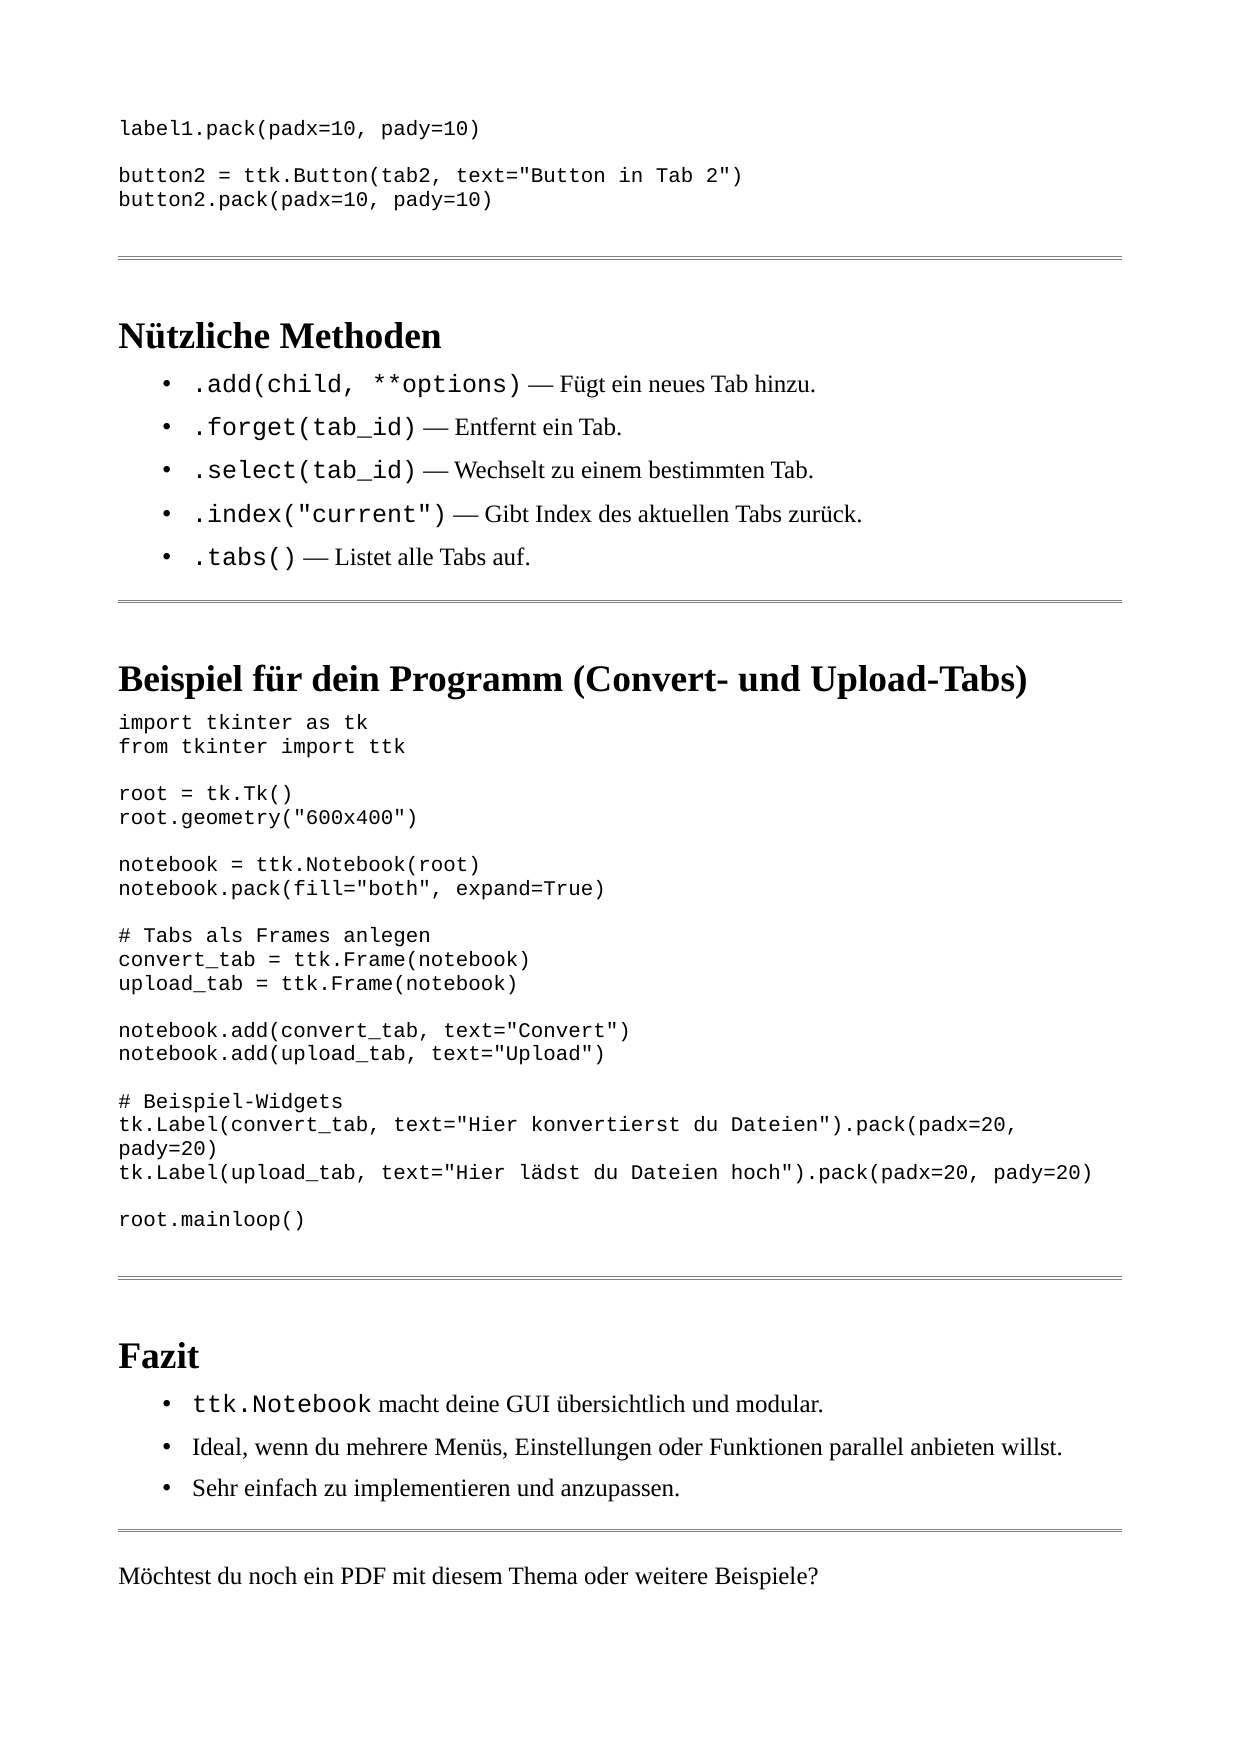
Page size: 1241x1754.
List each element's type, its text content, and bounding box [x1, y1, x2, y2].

text root = tk.Tk() [118, 783, 1122, 807]
list Sehr einfach zu implementieren und anzupassen. [162, 1473, 1122, 1502]
text notebook = ttk.Notebook(root) [118, 854, 1122, 878]
text from tkinter import ttk [118, 736, 1122, 760]
subtitle Fazit [118, 1333, 1122, 1376]
text upload_tab = ttk.Frame(notebook) [118, 972, 1122, 996]
text notebook.add(upload_tab, text="Upload") [118, 1043, 1122, 1067]
list .forget(tab_id) — Entfernt ein Tab. [162, 412, 1122, 443]
text convert_tab = ttk.Frame(notebook) [118, 949, 1122, 972]
text root.mainloop() [118, 1209, 1122, 1233]
subtitle Nützliche Methoden [118, 313, 1122, 356]
list Ideal, wenn du mehrere Menüs, Einstellungen oder Funktionen parallel anbieten willst. [162, 1432, 1122, 1461]
text tk.Label(upload_tab, text="Hier lädst du Dateien hoch").pack(padx=20, pady=20) [118, 1162, 1122, 1185]
list .tabs() — Listet alle Tabs auf. [162, 542, 1122, 573]
text Möchtest du noch ein PDF mit diesem Thema oder weitere Beispiele? [118, 1561, 1122, 1589]
list .index("current") — Gibt Index des aktuellen Tabs zurück. [162, 499, 1122, 530]
text # Beispiel-Widgets [118, 1091, 1122, 1114]
text # Tabs als Frames anlegen [118, 925, 1122, 949]
text button2.pack(padx=10, pady=10) [118, 189, 1122, 213]
list .select(tab_id) — Wechselt zu einem bestimmten Tab. [162, 456, 1122, 486]
text label1.pack(padx=10, pady=10) [118, 118, 1122, 142]
subtitle Beispiel für dein Programm (Convert- und Upload-Tabs) [118, 657, 1122, 700]
text button2 = ttk.Button(tab2, text="Button in Tab 2") [118, 165, 1122, 189]
text notebook.pack(fill="both", expand=True) [118, 878, 1122, 902]
text root.geometry("600x400") [118, 807, 1122, 831]
list ttk.Notebook macht deine GUI übersichtlich und modular. [162, 1389, 1122, 1420]
text tk.Label(convert_tab, text="Hier konvertierst du Dateien").pack(padx=20, pady=20) [118, 1114, 1122, 1162]
text import tkinter as tk [118, 712, 1122, 736]
text notebook.add(convert_tab, text="Convert") [118, 1020, 1122, 1043]
list .add(child, **options) — Fügt ein neues Tab hinzu. [162, 369, 1122, 400]
